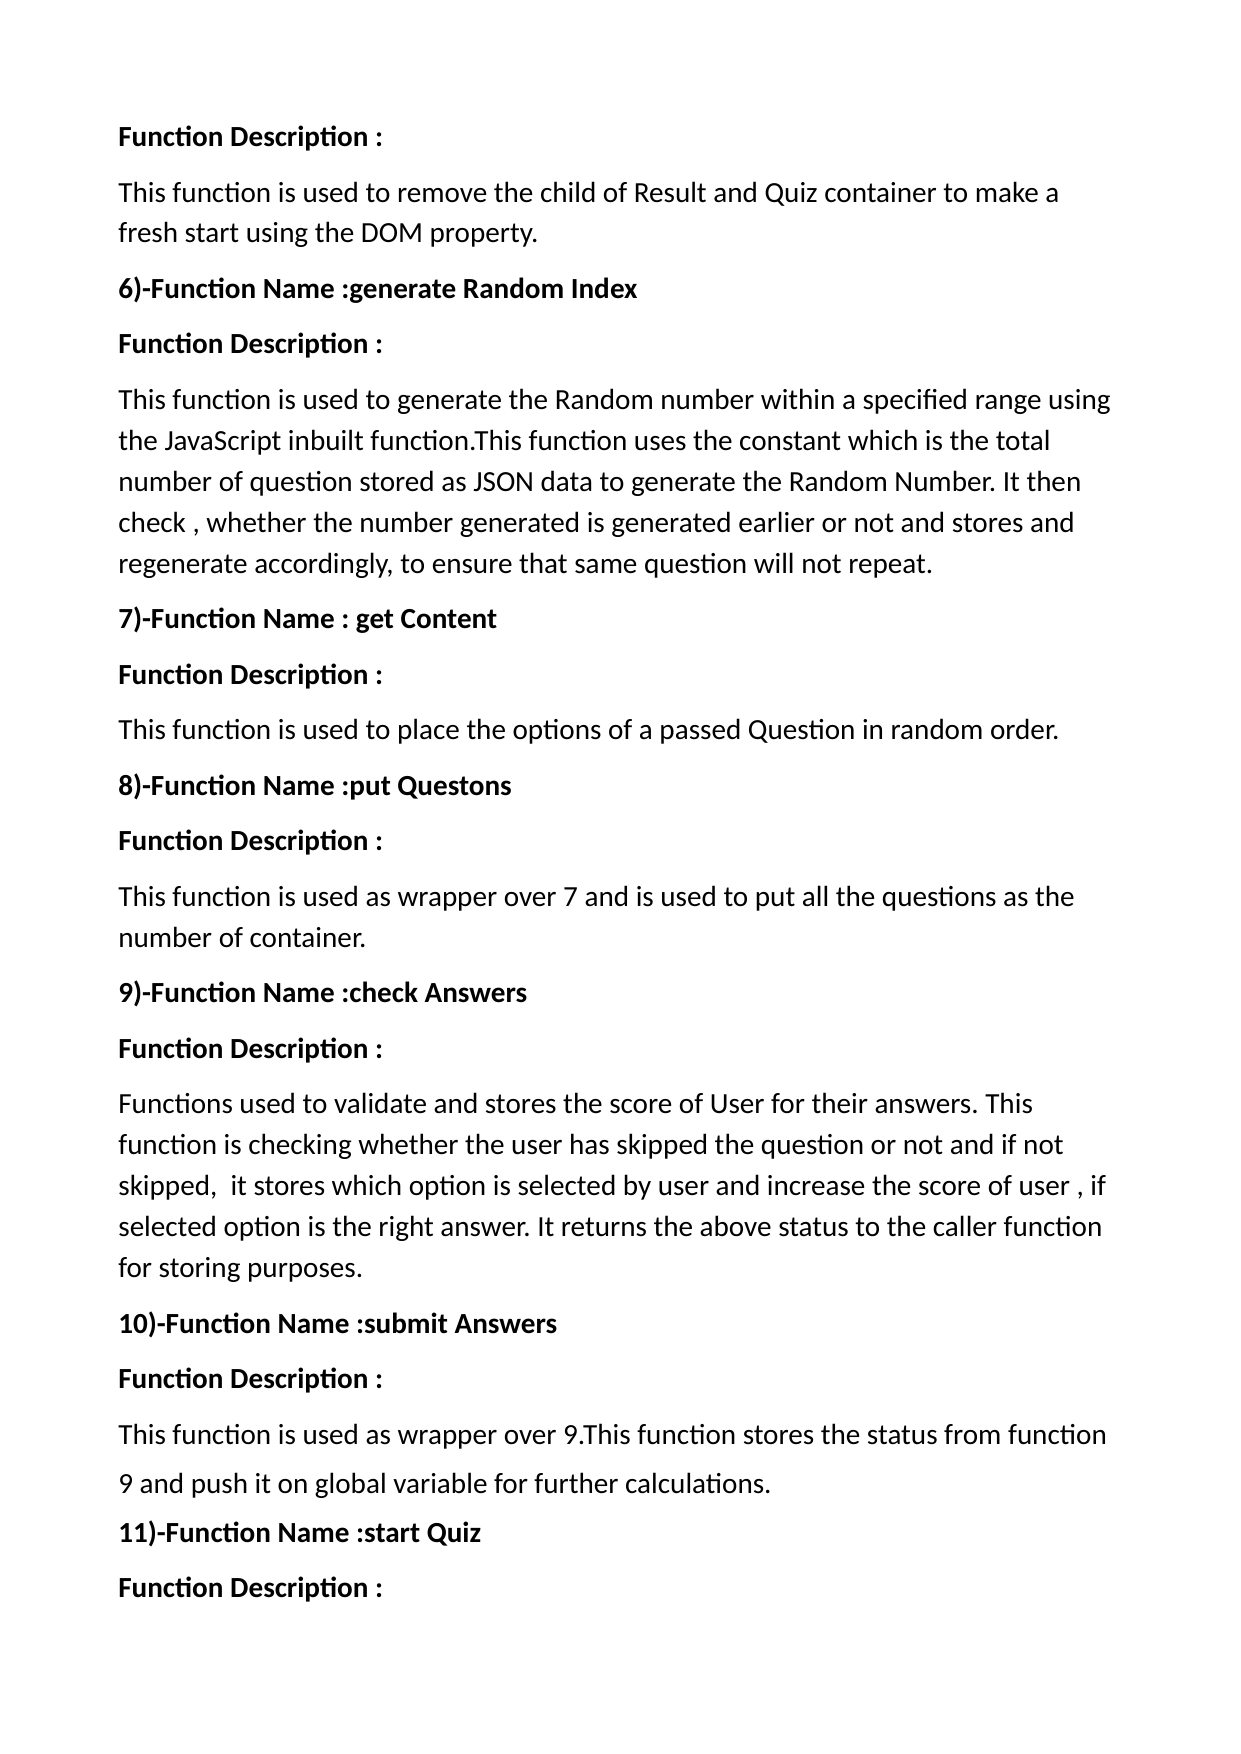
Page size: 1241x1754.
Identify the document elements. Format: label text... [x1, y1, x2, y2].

text Function Description : [118, 1360, 1122, 1396]
text Functions used to validate and stores the score of User for their answers. This function is checking whether the user has skipped the question or not and if not skipped, it stores which option is selected by user and increase the score of user , if selected option is the right answer. It returns the above status to the caller function for storing purposes. [118, 1086, 1122, 1285]
text 7)-Function Name : get Content [118, 600, 1122, 636]
text 6)-Function Name :generate Random Index [118, 270, 1122, 306]
text 9)-Function Name :check Answers [118, 974, 1122, 1010]
text This function is used to remove the child of Result and Quiz container to make a fresh start using the DOM property. [118, 174, 1122, 250]
text Function Description : [118, 326, 1122, 361]
text This function is used to place the options of a passed Question in random order. [118, 711, 1122, 747]
text 10)-Function Name :submit Answers [118, 1305, 1122, 1340]
text This function is used as wrapper over 9.This function stores the status from function 9 and push it on global variable for further calculations. [118, 1416, 1122, 1501]
text This function is used as wrapper over 7 and is used to put all the questions as the number of container. [118, 878, 1122, 954]
text Function Description : [118, 822, 1122, 858]
text Function Description : [118, 1569, 1122, 1605]
text Function Description : [118, 656, 1122, 692]
text Function Description : [118, 1030, 1122, 1066]
text 11)-Function Name :start Quiz [118, 1514, 1122, 1549]
text This function is used to generate the Random number within a specified range using the JavaScript inbuilt function.This function uses the constant which is the total number of question stored as JSON data to generate the Random Number. It then check , whether the number generated is generated earlier or not and stores and regenerate accordingly, to ensure that same question will not repeat. [118, 381, 1122, 581]
text 8)-Function Name :put Questons [118, 767, 1122, 803]
text Function Description : [118, 118, 1122, 154]
